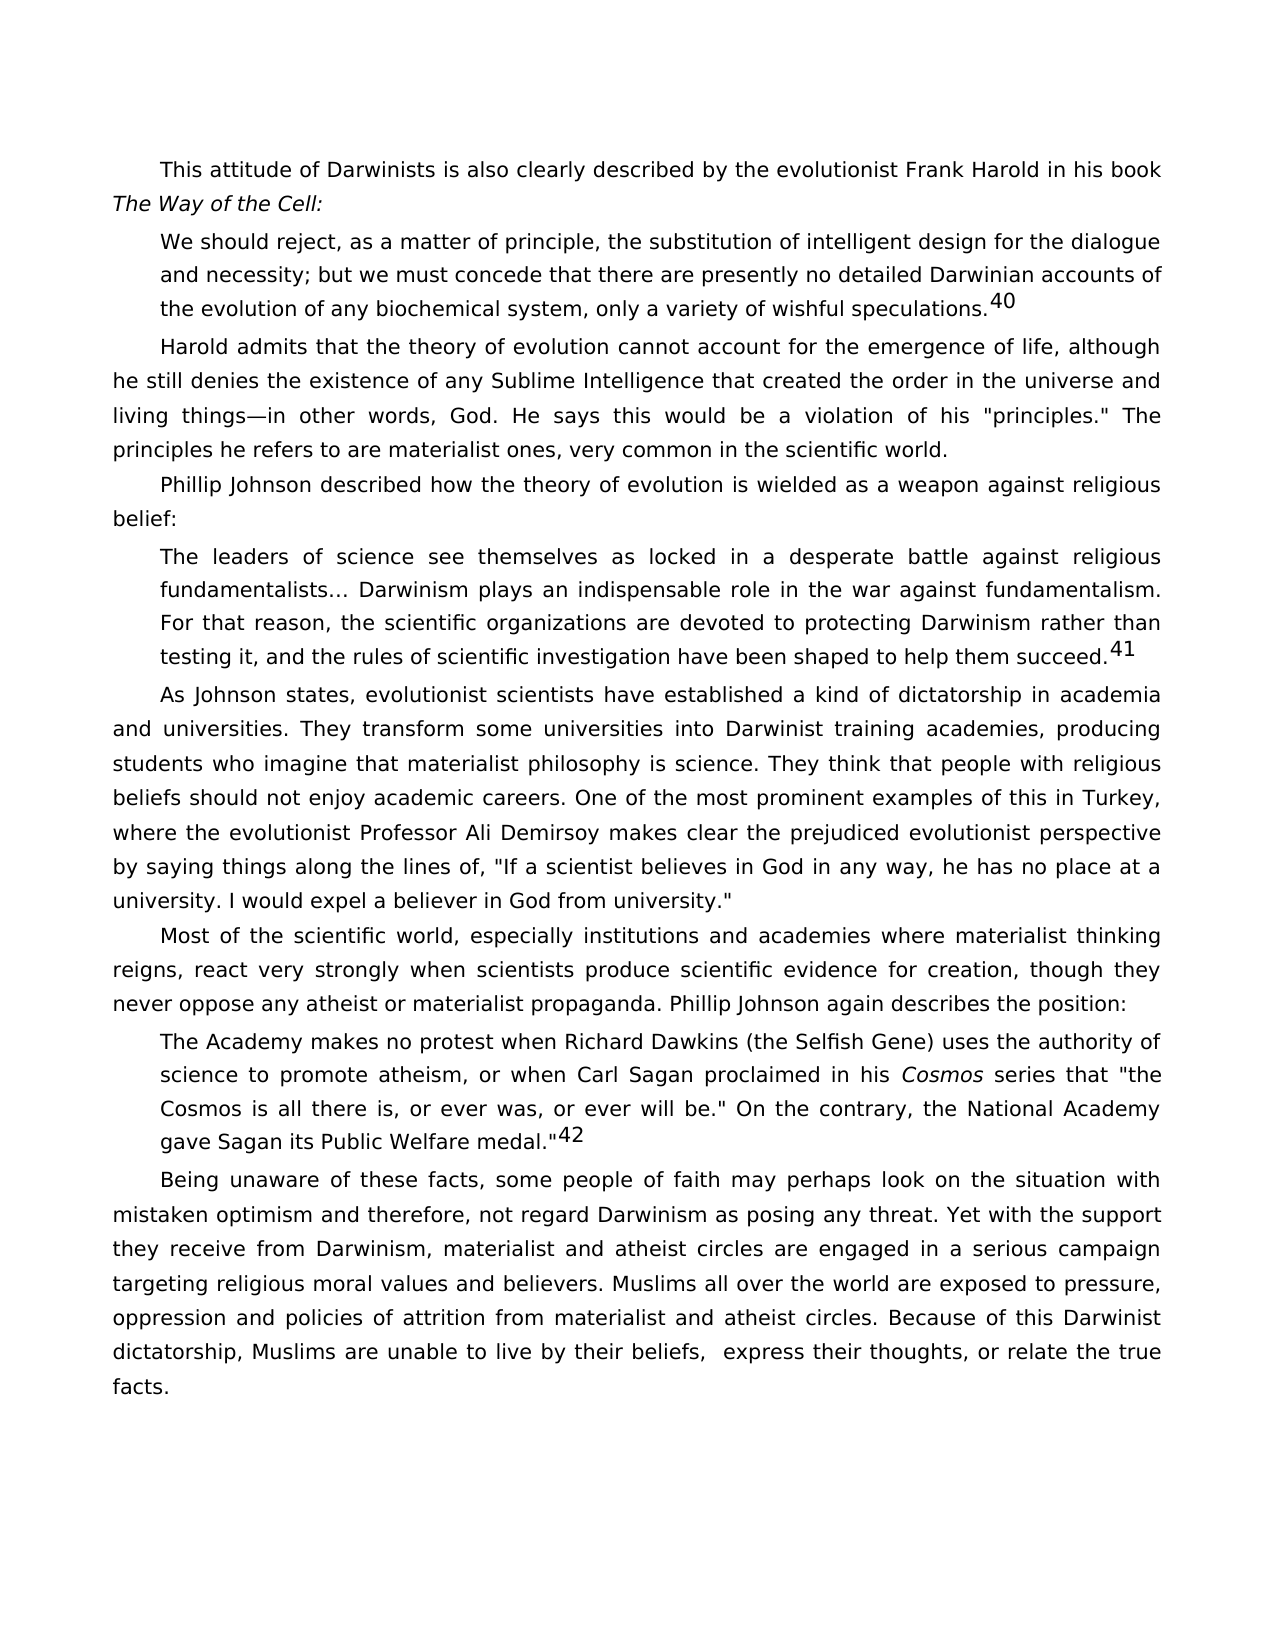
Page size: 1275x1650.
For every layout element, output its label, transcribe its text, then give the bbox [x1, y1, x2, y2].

text Being unaware of these facts, some people of faith may perhaps look on the situation with mistaken optimism and therefore, not regard Darwinism as posing any threat. Yet with the support they receive from Darwinism, materialist and atheist circles are engaged in a serious campaign targeting religious moral values and believers. Muslims all over the world are exposed to pressure, oppression and policies of attrition from materialist and atheist circles. Because of this Darwinist dictatorship, Muslims are unable to live by their beliefs, express their thoughts, or relate the true facts. [112, 1160, 1162, 1401]
text Most of the scientific world, especially institutions and academies where materialist thinking reigns, react very strongly when scientists produce scientific evidence for creation, though they never oppose any atheist or materialist propaganda. Phillip Johnson again describes the position: [112, 916, 1162, 1019]
text Phillip Johnson described how the theory of evolution is wielded as a weapon against religious belief: [112, 464, 1162, 533]
text The Academy makes no protest when Richard Dawkins (the Selfish Gene) uses the authority of science to promote atheism, or when Carl Sagan proclaimed in his Cosmos series that "the Cosmos is all there is, or ever was, or ever will be." On the contrary, the National Academy gave Sagan its Public Welfare medal."42 [160, 1023, 1162, 1156]
text We should reject, as a matter of principle, the substitution of intelligent design for the dialogue and necessity; but we must concede that there are presently no detailed Darwinian accounts of the evolution of any biochemical system, only a variety of wishful speculations.40 [160, 223, 1162, 323]
text This attitude of Darwinists is also clearly described by the evolutionist Frank Harold in his book The Way of the Cell: [112, 150, 1162, 219]
text As Johnson states, evolutionist scientists have established a kind of dictatorship in academia and universities. They transform some universities into Darwinist training academies, producing students who imagine that materialist philosophy is science. They think that people with religious beliefs should not enjoy academic careers. One of the most prominent examples of this in Turkey, where the evolutionist Professor Ali Demirsoy makes clear the prejudiced evolutionist perspective by saying things along the lines of, "If a scientist believes in God in any way, he has no place at a university. I would expel a believer in God from university." [112, 675, 1162, 916]
text Harold admits that the theory of evolution cannot account for the emergence of life, although he still denies the existence of any Sublime Intelligence that created the order in the universe and living things—in other words, God. He says this would be a violation of his "principles." The principles he refers to are materialist ones, very common in the scientific world. [112, 327, 1162, 464]
text The leaders of science see themselves as locked in a desperate battle against religious fundamentalists… Darwinism plays an indispensable role in the war against fundamentalism. For that reason, the scientific organizations are devoted to protecting Darwinism rather than testing it, and the rules of scientific investigation have been shaped to help them succeed.41 [160, 537, 1162, 671]
